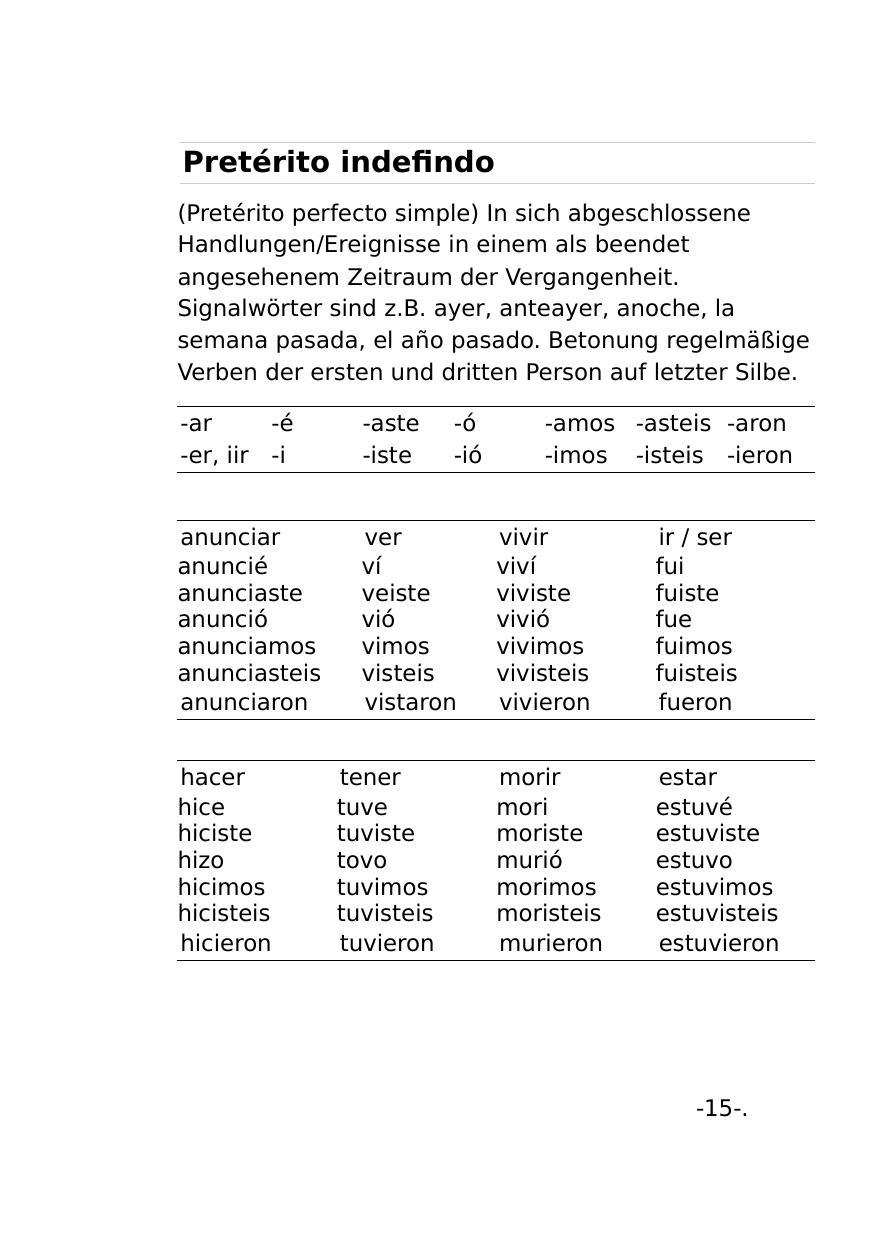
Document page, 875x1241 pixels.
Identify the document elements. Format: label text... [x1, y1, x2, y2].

table_cell -ieron [724, 440, 815, 472]
table_cell estuvieron [656, 927, 815, 959]
table_cell tovo [337, 847, 496, 874]
table_cell fue [655, 607, 815, 633]
table_cell tuviste [337, 820, 496, 847]
table_cell -iste [359, 440, 451, 472]
table_cell fueron [655, 687, 815, 719]
table_header -asteis [633, 407, 724, 440]
table_header -aste [359, 407, 451, 440]
table_cell hiciste [177, 820, 337, 847]
table_cell -isteis [633, 440, 724, 472]
table_cell tuvimos [337, 874, 496, 900]
table_cell estuvimos [656, 874, 815, 900]
table_cell vimos [361, 633, 496, 660]
table_cell moristeis [496, 900, 656, 927]
table_cell estuvisteis [656, 900, 815, 927]
table_header ver [361, 521, 496, 553]
table_cell moriste [496, 820, 656, 847]
table_cell vió [361, 607, 496, 633]
table_cell tuvieron [337, 927, 496, 959]
table_cell anunciaste [177, 580, 361, 607]
table_cell vistaron [361, 687, 496, 719]
table_cell fuimos [655, 633, 815, 660]
table_cell fui [655, 553, 815, 580]
table_header tener [337, 761, 496, 794]
table_cell anunciaron [177, 687, 361, 719]
table_cell fuisteis [655, 660, 815, 687]
table_header -é [268, 407, 359, 440]
table_header ir / ser [655, 521, 815, 553]
table_cell mori [496, 794, 656, 820]
table_cell morimos [496, 874, 656, 900]
table_header vivir [496, 521, 655, 553]
table_cell anuncié [177, 553, 361, 580]
table_cell viviste [496, 580, 655, 607]
table_header -aron [724, 407, 815, 440]
table_cell hicimos [177, 874, 337, 900]
table_cell vivimos [496, 633, 655, 660]
table_cell -i [268, 440, 359, 472]
table_cell visteis [361, 660, 496, 687]
table_header -amos [542, 407, 633, 440]
table_header -ar [177, 407, 268, 440]
table_cell tuvisteis [337, 900, 496, 927]
table_cell hicisteis [177, 900, 337, 927]
table_cell ví [361, 553, 496, 580]
table_header hacer [177, 761, 337, 794]
table_header anunciar [177, 521, 361, 553]
table_cell vivieron [496, 687, 655, 719]
table_cell estuviste [656, 820, 815, 847]
table_cell hice [177, 794, 337, 820]
table_header estar [656, 761, 815, 794]
table_cell anunciamos [177, 633, 361, 660]
table_cell estuvé [656, 794, 815, 820]
table_cell -imos [542, 440, 633, 472]
subtitle Pretérito indefindo [179, 143, 815, 183]
table_cell hizo [177, 847, 337, 874]
table_header morir [496, 761, 656, 794]
table_cell hicieron [177, 927, 337, 959]
table_cell anunciasteis [177, 660, 361, 687]
table_cell fuiste [655, 580, 815, 607]
table_cell -er, iir [177, 440, 268, 472]
table_cell estuvo [656, 847, 815, 874]
text (Pretérito perfecto simple) In sich abgeschlossene Handlungen/Ereignisse in einem als beendet angesehenem Zeitraum der Vergangenheit. Signalwörter sind z.B. ayer, anteayer, anoche, la semana pasada, el año pasado. Betonung regelmäßige Verben der ersten und dritten Person auf letzter Silbe. [177, 200, 815, 386]
table_cell murieron [496, 927, 656, 959]
table_cell -ió [451, 440, 542, 472]
table_cell veiste [361, 580, 496, 607]
table_header -ó [451, 407, 542, 440]
table_cell viví [496, 553, 655, 580]
table_cell vivió [496, 607, 655, 633]
table_cell vivisteis [496, 660, 655, 687]
table_cell anunció [177, 607, 361, 633]
table_cell murió [496, 847, 656, 874]
table_cell tuve [337, 794, 496, 820]
